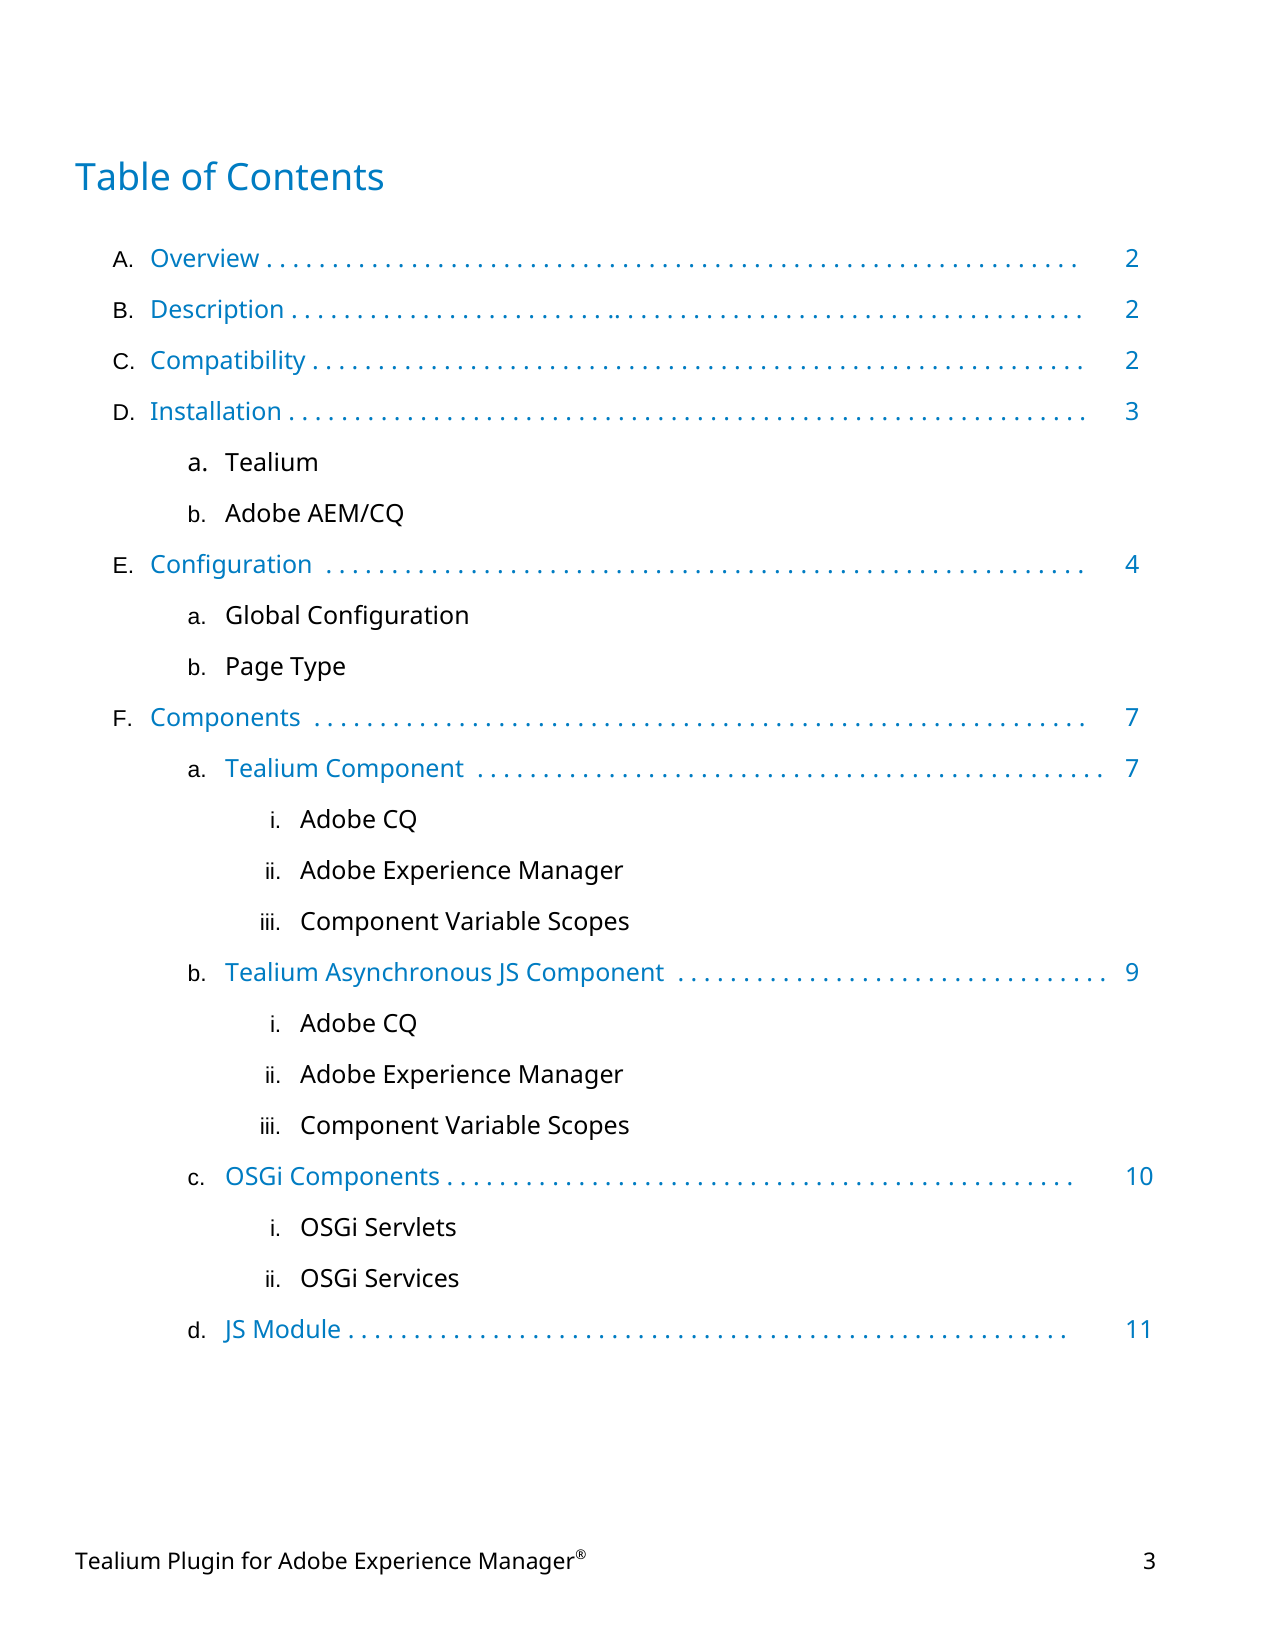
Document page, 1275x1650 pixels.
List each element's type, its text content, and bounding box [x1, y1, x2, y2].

list Installation . . . . . . . . . . . . . . . . . . . . . . . . . . . . . . . . . . . . . . . . . . . . . . . . . . . . . . . . . . . . . 3 [112, 393, 1200, 427]
list Description . . . . . . . . . . . . . . . . . . . . . . . . .. . . . . . . . . . . . . . . . . . . . . . . . . . . . . . . . . . . . 2 [112, 291, 1200, 325]
list Global Configuration [187, 597, 1200, 632]
list Adobe AEM/CQ [187, 495, 1200, 529]
list Tealium [187, 444, 1200, 478]
list Components . . . . . . . . . . . . . . . . . . . . . . . . . . . . . . . . . . . . . . . . . . . . . . . . . . . . . . . . . . . 7 [112, 699, 1200, 734]
list Tealium Component . . . . . . . . . . . . . . . . . . . . . . . . . . . . . . . . . . . . . . . . . . . . . . . . 7 [187, 751, 1200, 785]
list Tealium Asynchronous JS Component . . . . . . . . . . . . . . . . . . . . . . . . . . . . . . . . . 9 [187, 955, 1200, 989]
list Adobe Experience Manager [75, 1057, 1200, 1091]
list Adobe CQ [75, 1006, 1200, 1040]
list Component Variable Scopes [75, 904, 1200, 938]
list Overview . . . . . . . . . . . . . . . . . . . . . . . . . . . . . . . . . . . . . . . . . . . . . . . . . . . . . . . . . . . . . . 2 [112, 240, 1200, 274]
list Page Type [187, 648, 1200, 683]
list Configuration . . . . . . . . . . . . . . . . . . . . . . . . . . . . . . . . . . . . . . . . . . . . . . . . . . . . . . . . . . 4 [112, 546, 1200, 581]
list Component Variable Scopes [75, 1108, 1200, 1142]
list OSGi Servlets [75, 1210, 1200, 1244]
list OSGi Components . . . . . . . . . . . . . . . . . . . . . . . . . . . . . . . . . . . . . . . . . . . . . . . . 10 [187, 1159, 1200, 1193]
text Table of Contents [75, 150, 1200, 201]
list JS Module . . . . . . . . . . . . . . . . . . . . . . . . . . . . . . . . . . . . . . . . . . . . . . . . . . . . . . . 11 [187, 1312, 1200, 1346]
list Adobe Experience Manager [75, 853, 1200, 887]
list Adobe CQ [75, 802, 1200, 836]
list OSGi Services [75, 1261, 1200, 1295]
list Compatibility . . . . . . . . . . . . . . . . . . . . . . . . . . . . . . . . . . . . . . . . . . . . . . . . . . . . . . . . . . . 2 [112, 342, 1200, 376]
